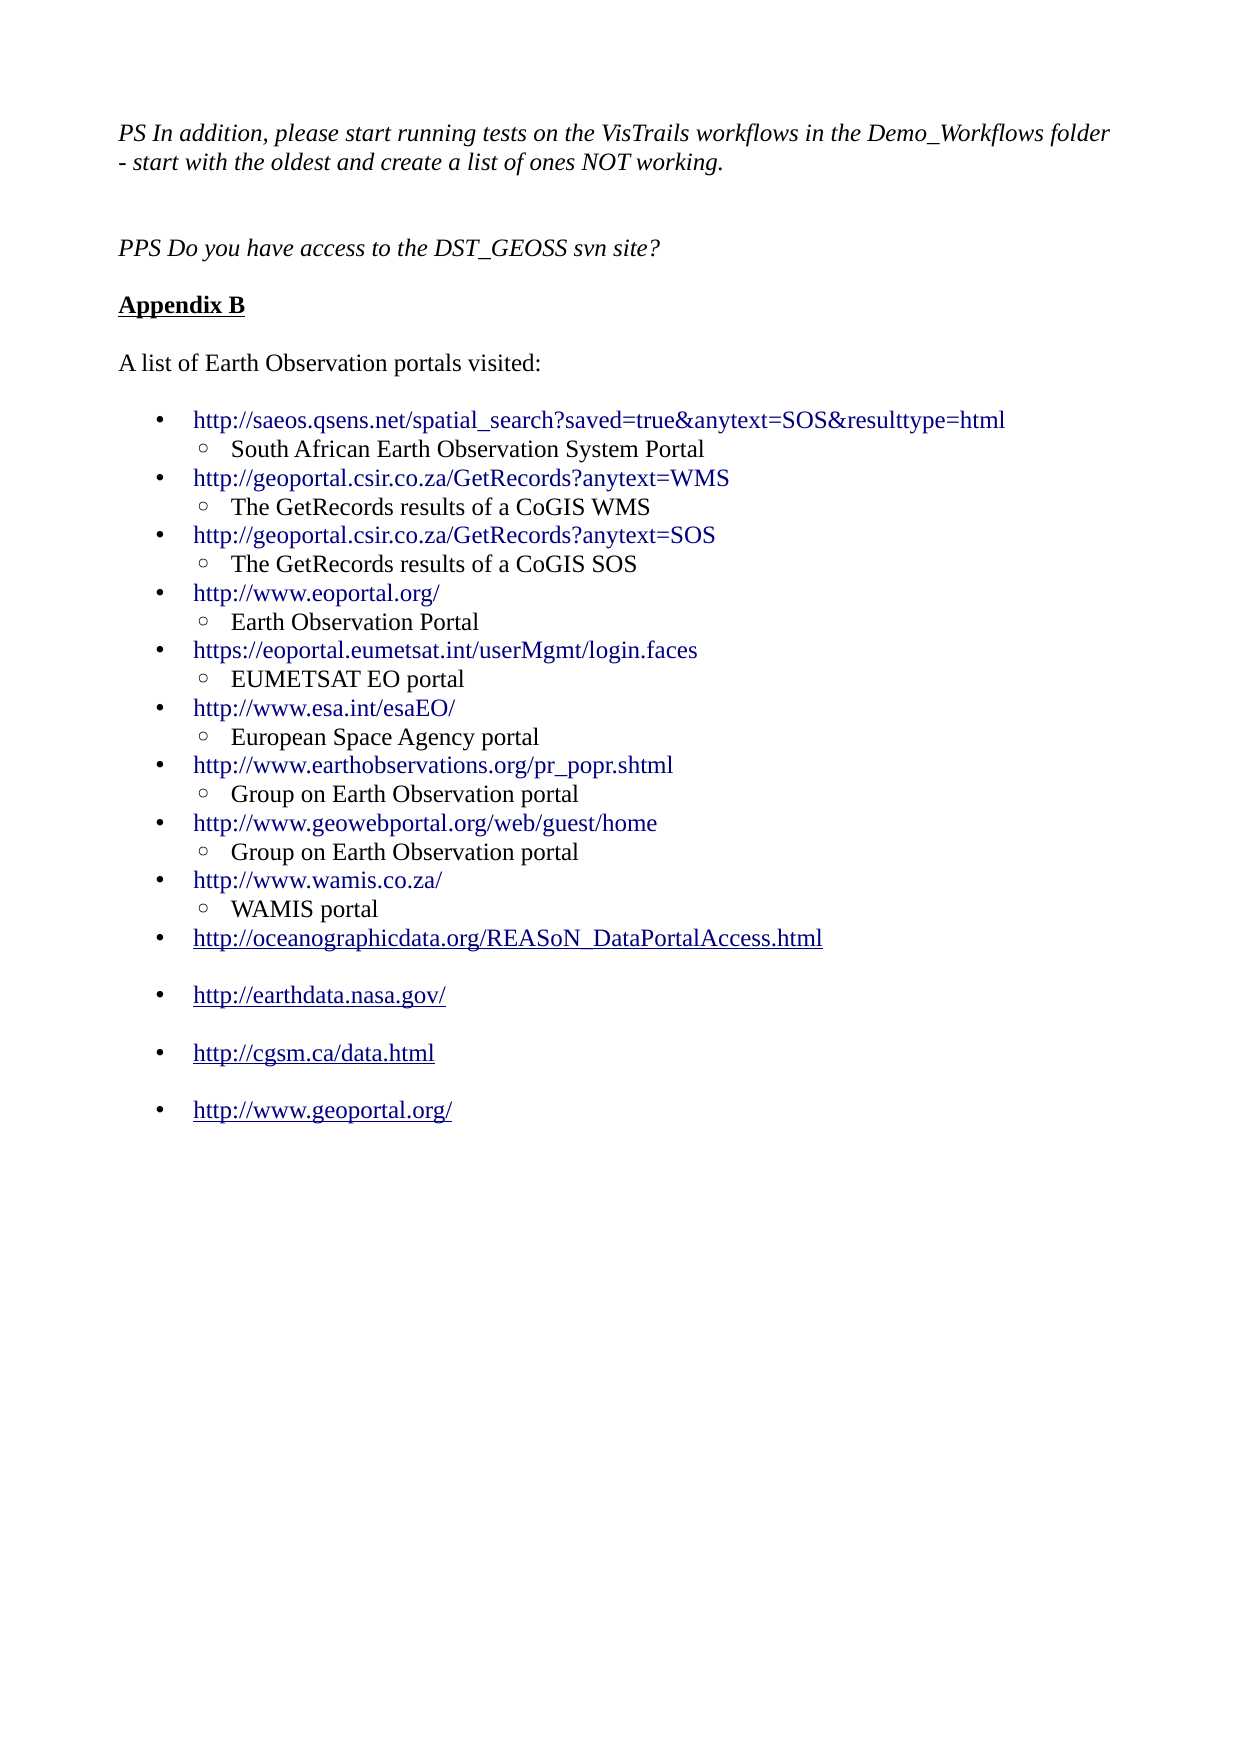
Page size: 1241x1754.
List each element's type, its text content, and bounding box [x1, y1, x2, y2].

list http://saeos.qsens.net/spatial_search?saved=true&anytext=SOS&resulttype=html [156, 406, 1122, 434]
list South African Earth Observation System Portal [193, 434, 1122, 463]
list EUMETSAT EO portal [193, 664, 1122, 693]
list http://www.esa.int/esaEO/ [156, 693, 1122, 722]
list https://eoportal.eumetsat.int/userMgmt/login.faces [156, 636, 1122, 664]
list http://geoportal.csir.co.za/GetRecords?anytext=SOS [156, 521, 1122, 549]
list http://geoportal.csir.co.za/GetRecords?anytext=WMS [156, 463, 1122, 492]
list The GetRecords results of a CoGIS WMS [193, 492, 1122, 521]
list http://www.wamis.co.za/ [156, 866, 1122, 894]
list The GetRecords results of a CoGIS SOS [193, 549, 1122, 578]
list http://oceanographicdata.org/REASoN_DataPortalAccess.html [156, 923, 1122, 952]
list http://www.geowebportal.org/web/guest/home [156, 808, 1122, 837]
list http://earthdata.nasa.gov/ [156, 981, 1122, 1009]
list Group on Earth Observation portal [193, 779, 1122, 808]
list Group on Earth Observation portal [193, 837, 1122, 866]
list Earth Observation Portal [193, 607, 1122, 636]
list http://cgsm.ca/data.html [156, 1038, 1122, 1067]
list WAMIS portal [193, 894, 1122, 923]
text A list of Earth Observation portals visited: [118, 348, 1122, 377]
list http://www.earthobservations.org/pr_popr.shtml [156, 751, 1122, 779]
text PPS Do you have access to the DST_GEOSS svn site? [118, 233, 1122, 262]
list http://www.eoportal.org/ [156, 578, 1122, 607]
text Appendix B [118, 291, 1122, 319]
text PS In addition, please start running tests on the VisTrails workflows in the Demo_Workflows folder - start with the oldest and create a list of ones NOT working. [118, 118, 1122, 176]
list European Space Agency portal [193, 722, 1122, 751]
list http://www.geoportal.org/ [156, 1096, 1122, 1124]
